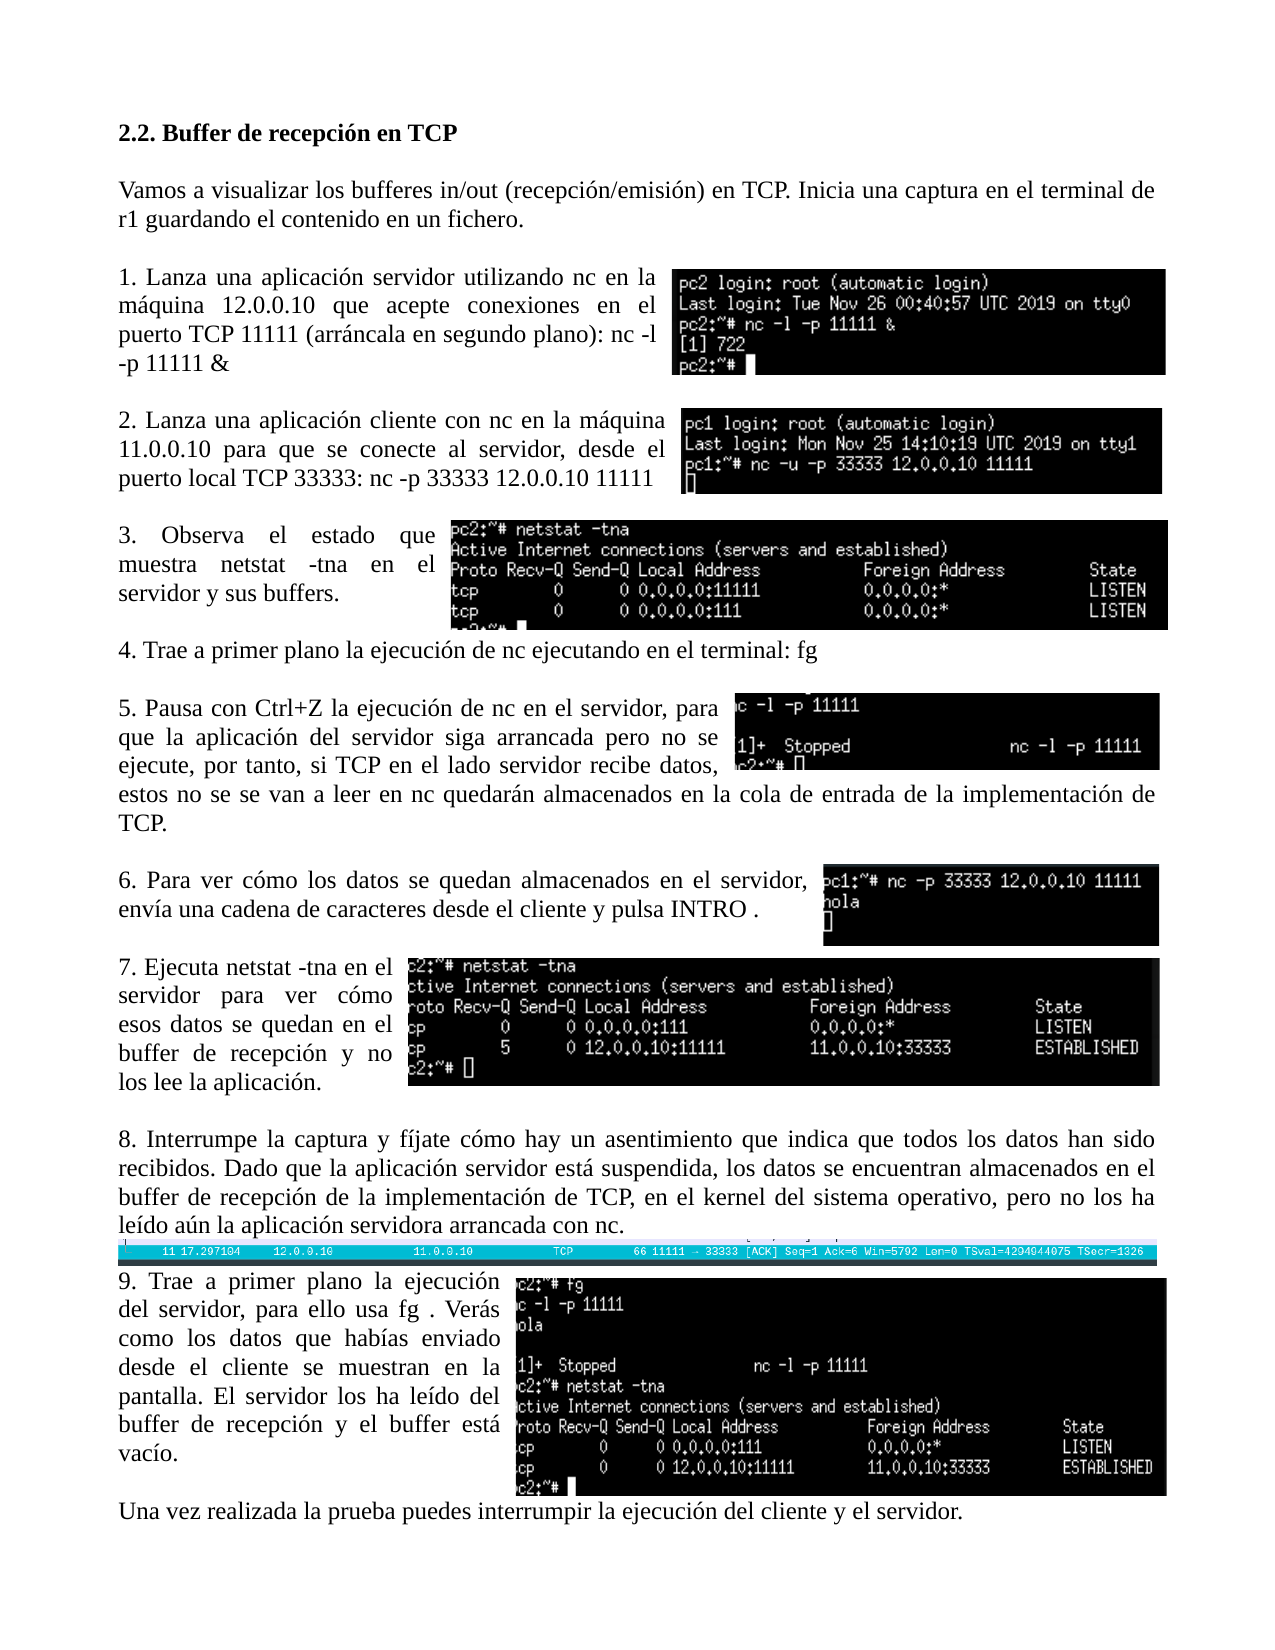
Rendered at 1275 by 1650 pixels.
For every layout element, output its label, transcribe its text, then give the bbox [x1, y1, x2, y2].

picture [515, 1278, 1167, 1496]
picture [408, 958, 1160, 1086]
picture [671, 269, 1166, 375]
text 3. Observa el estado que muestra netstat -tna en el servidor y sus buffers. [118, 521, 450, 607]
text 6. Para ver cómo los datos se quedan almacenados en el servidor, envía una cadena de caracteres desde el cliente y pulsa INTRO . [118, 866, 823, 923]
picture [823, 864, 1160, 946]
picture [450, 520, 1168, 630]
text 2.2. Buffer de recepción en TCP [118, 118, 1157, 147]
picture [681, 408, 1163, 494]
text 5. Pausa con Ctrl+Z la ejecución de nc en el servidor, para que la aplicación del servidor siga arrancada pero no se ejecute, por tanto, si TCP en el lado servidor recibe datos, estos no se se van a leer en nc quedarán almacenados en la cola de entrada de la implementación de TCP. [118, 693, 1157, 837]
text 2. Lanza una aplicación cliente con nc en la máquina 11.0.0.10 para que se conecte al servidor, desde el puerto local TCP 33333: nc -p 33333 12.0.0.10 11111 [118, 406, 1157, 492]
text Vamos a visualizar los bufferes in/out (recepción/emisión) en TCP. Inicia una captura en el terminal de r1 guardando el contenido en un fichero. [118, 176, 1157, 233]
text 7. Ejecuta netstat -tna en el servidor para ver cómo esos datos se quedan en el buffer de recepción y no los lee la aplicación. [118, 952, 1157, 1096]
text 9. Trae a primer plano la ejecución del servidor, para ello usa fg . Verás como los datos que habías enviado desde el cliente se muestran en la pantalla. El servidor los ha leído del buffer de recepción y el buffer está vacío. [118, 1266, 1157, 1467]
picture [118, 1239, 1157, 1266]
text Una vez realizada la prueba puedes interrumpir la ejecución del cliente y el servidor. [118, 1496, 1157, 1524]
text 4. Trae a primer plano la ejecución de nc ejecutando en el terminal: fg [118, 636, 1157, 664]
text 1. Lanza una aplicación servidor utilizando nc en la máquina 12.0.0.10 que acepte conexiones en el puerto TCP 11111 (arráncala en segundo plano): nc -l -p 11111 & [118, 262, 1157, 377]
picture [734, 693, 1160, 770]
text 8. Interrumpe la captura y fíjate cómo hay un asentimiento que indica que todos los datos han sido recibidos. Dado que la aplicación servidor está suspendida, los datos se encuentran almacenados en el buffer de recepción de la implementación de TCP, en el kernel del sistema operativo, pero no los ha leído aún la aplicación servidora arrancada con nc. [118, 1124, 1157, 1239]
